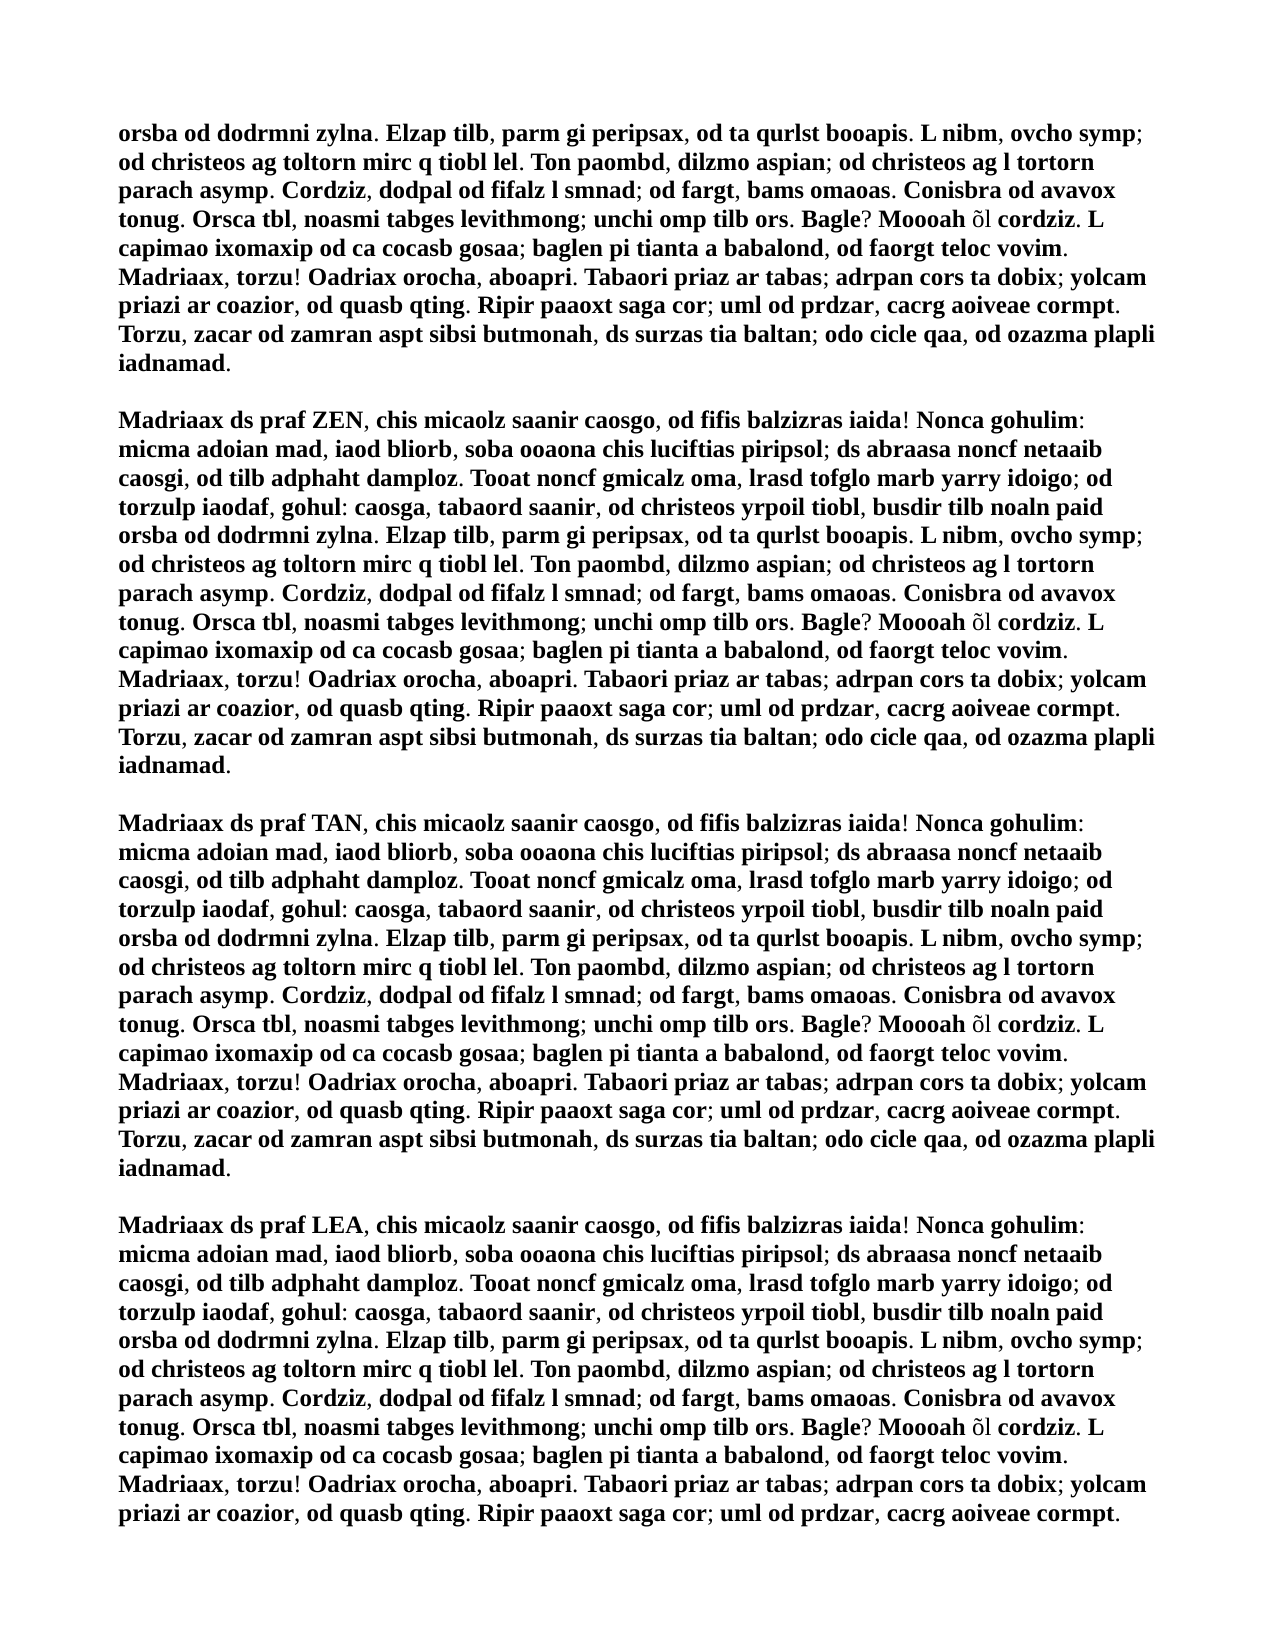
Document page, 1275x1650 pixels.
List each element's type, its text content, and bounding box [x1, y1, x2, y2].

text Madriaax ds praf TAN, chis micaolz saanir caosgo, od fifis balzizras iaida! Nonca gohulim: micma adoian mad, iaod bliorb, soba ooaona chis luciftias piripsol; ds abraasa noncf netaaib caosgi, od tilb adphaht damploz. Tooat noncf gmicalz oma, lrasd tofglo marb yarry idoigo; od torzulp iaodaf, gohul: caosga, tabaord saanir, od christeos yrpoil tiobl, busdir tilb noaln paid orsba od dodrmni zylna. Elzap tilb, parm gi peripsax, od ta qurlst booapis. L nibm, ovcho symp; od christeos ag toltorn mirc q tiobl lel. Ton paombd, dilzmo aspian; od christeos ag l tortorn parach asymp. Cordziz, dodpal od fifalz l smnad; od fargt, bams omaoas. Conisbra od avavox tonug. Orsca tbl, noasmi tabges levithmong; unchi omp tilb ors. Bagle? Moooah õl cordziz. L capimao ixomaxip od ca cocasb gosaa; baglen pi tianta a babalond, od faorgt teloc vovim. Madriaax, torzu! Oadriax orocha, aboapri. Tabaori priaz ar tabas; adrpan cors ta dobix; yolcam priazi ar coazior, od quasb qting. Ripir paaoxt saga cor; uml od prdzar, cacrg aoiveae cormpt. Torzu, zacar od zamran aspt sibsi butmonah, ds surzas tia baltan; odo cicle qaa, od ozazma plapli iadnamad. [118, 808, 1157, 1182]
text Madriaax ds praf ZEN, chis micaolz saanir caosgo, od fifis balzizras iaida! Nonca gohulim: micma adoian mad, iaod bliorb, soba ooaona chis luciftias piripsol; ds abraasa noncf netaaib caosgi, od tilb adphaht damploz. Tooat noncf gmicalz oma, lrasd tofglo marb yarry idoigo; od torzulp iaodaf, gohul: caosga, tabaord saanir, od christeos yrpoil tiobl, busdir tilb noaln paid orsba od dodrmni zylna. Elzap tilb, parm gi peripsax, od ta qurlst booapis. L nibm, ovcho symp; od christeos ag toltorn mirc q tiobl lel. Ton paombd, dilzmo aspian; od christeos ag l tortorn parach asymp. Cordziz, dodpal od fifalz l smnad; od fargt, bams omaoas. Conisbra od avavox tonug. Orsca tbl, noasmi tabges levithmong; unchi omp tilb ors. Bagle? Moooah õl cordziz. L capimao ixomaxip od ca cocasb gosaa; baglen pi tianta a babalond, od faorgt teloc vovim. Madriaax, torzu! Oadriax orocha, aboapri. Tabaori priaz ar tabas; adrpan cors ta dobix; yolcam priazi ar coazior, od quasb qting. Ripir paaoxt saga cor; uml od prdzar, cacrg aoiveae cormpt. Torzu, zacar od zamran aspt sibsi butmonah, ds surzas tia baltan; odo cicle qaa, od ozazma plapli iadnamad. [118, 406, 1157, 779]
text orsba od dodrmni zylna. Elzap tilb, parm gi peripsax, od ta qurlst booapis. L nibm, ovcho symp; od christeos ag toltorn mirc q tiobl lel. Ton paombd, dilzmo aspian; od christeos ag l tortorn parach asymp. Cordziz, dodpal od fifalz l smnad; od fargt, bams omaoas. Conisbra od avavox tonug. Orsca tbl, noasmi tabges levithmong; unchi omp tilb ors. Bagle? Moooah õl cordziz. L capimao ixomaxip od ca cocasb gosaa; baglen pi tianta a babalond, od faorgt teloc vovim. Madriaax, torzu! Oadriax orocha, aboapri. Tabaori priaz ar tabas; adrpan cors ta dobix; yolcam priazi ar coazior, od quasb qting. Ripir paaoxt saga cor; uml od prdzar, cacrg aoiveae cormpt. Torzu, zacar od zamran aspt sibsi butmonah, ds surzas tia baltan; odo cicle qaa, od ozazma plapli iadnamad. [118, 118, 1157, 377]
text Madriaax ds praf LEA, chis micaolz saanir caosgo, od fifis balzizras iaida! Nonca gohulim: micma adoian mad, iaod bliorb, soba ooaona chis luciftias piripsol; ds abraasa noncf netaaib caosgi, od tilb adphaht damploz. Tooat noncf gmicalz oma, lrasd tofglo marb yarry idoigo; od torzulp iaodaf, gohul: caosga, tabaord saanir, od christeos yrpoil tiobl, busdir tilb noaln paid orsba od dodrmni zylna. Elzap tilb, parm gi peripsax, od ta qurlst booapis. L nibm, ovcho symp; od christeos ag toltorn mirc q tiobl lel. Ton paombd, dilzmo aspian; od christeos ag l tortorn parach asymp. Cordziz, dodpal od fifalz l smnad; od fargt, bams omaoas. Conisbra od avavox tonug. Orsca tbl, noasmi tabges levithmong; unchi omp tilb ors. Bagle? Moooah õl cordziz. L capimao ixomaxip od ca cocasb gosaa; baglen pi tianta a babalond, od faorgt teloc vovim. Madriaax, torzu! Oadriax orocha, aboapri. Tabaori priaz ar tabas; adrpan cors ta dobix; yolcam priazi ar coazior, od quasb qting. Ripir paaoxt saga cor; uml od prdzar, cacrg aoiveae cormpt. [118, 1211, 1157, 1527]
